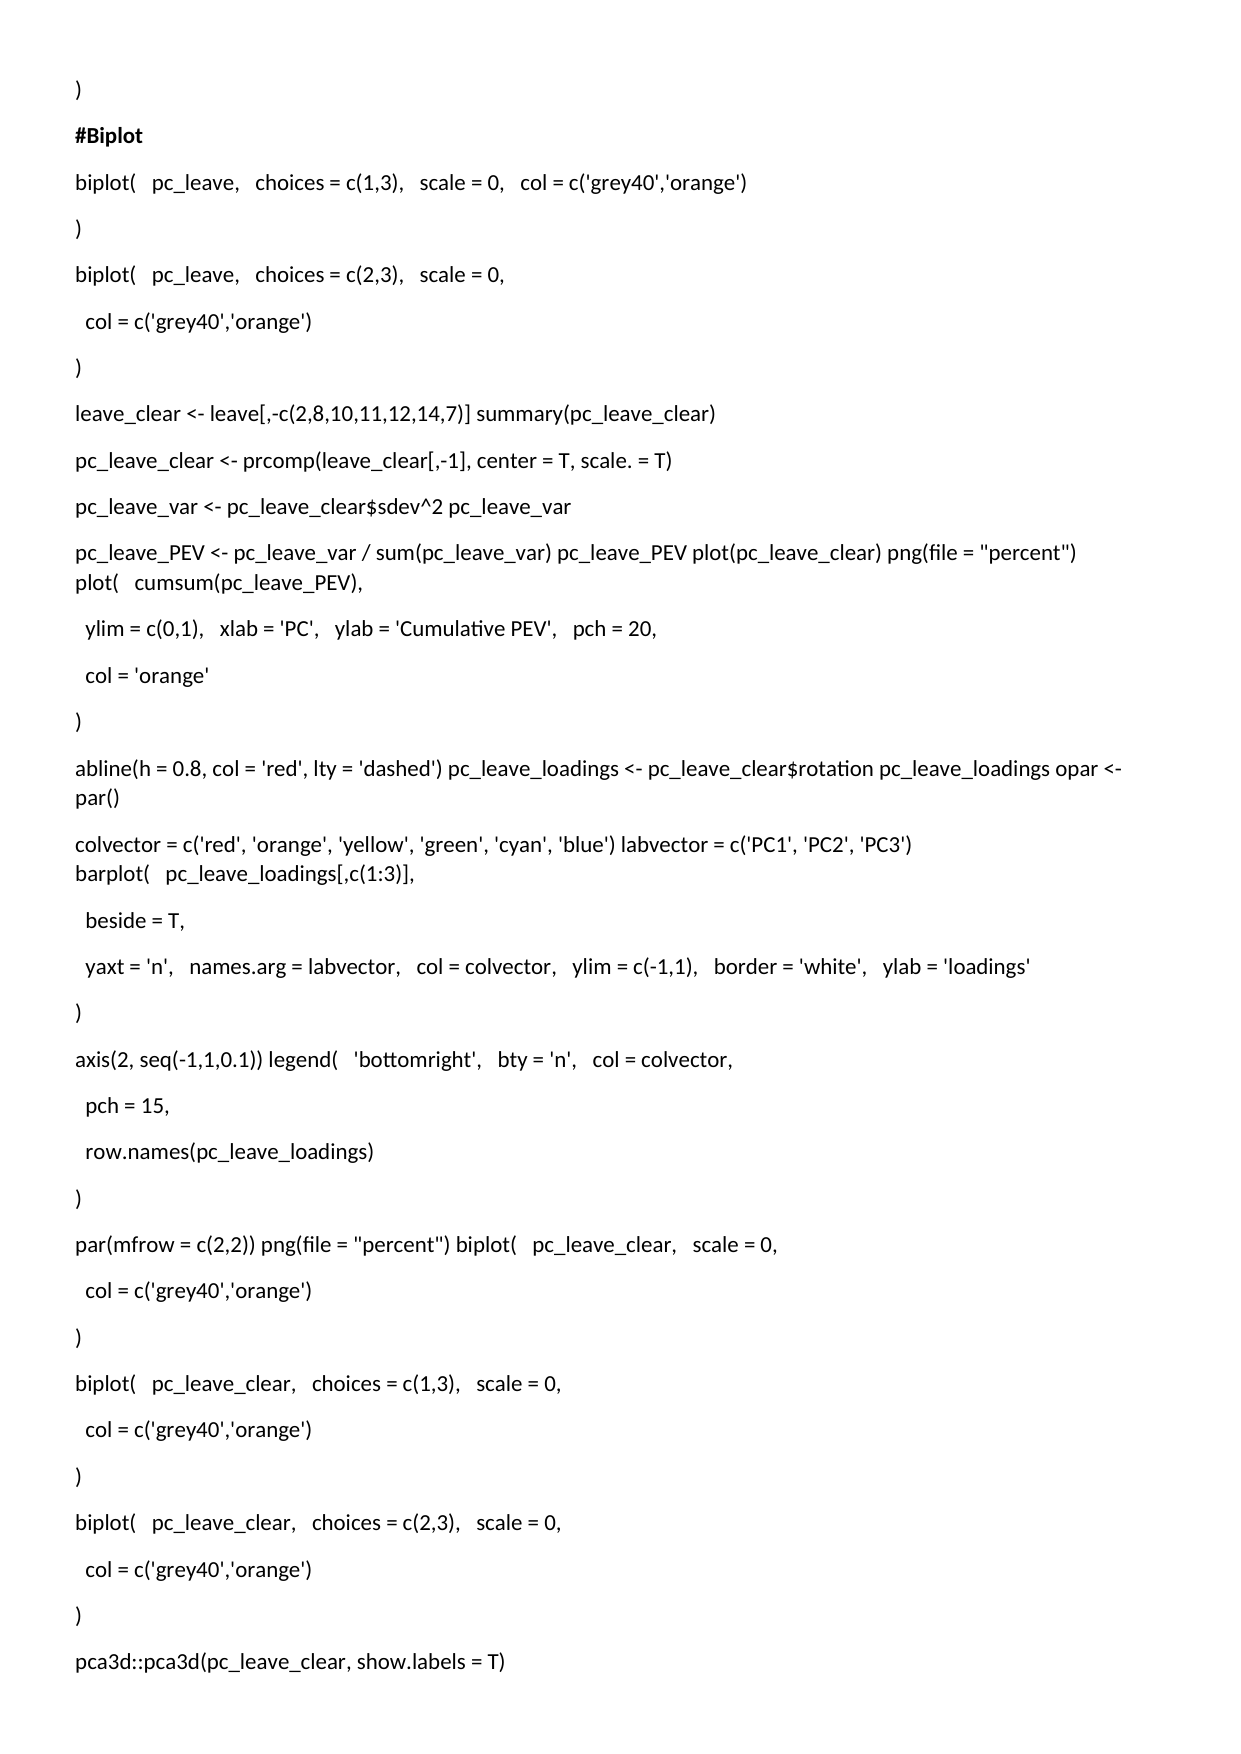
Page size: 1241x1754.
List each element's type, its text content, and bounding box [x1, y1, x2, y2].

text ) [75, 1184, 1165, 1212]
text col = c('grey40','orange') [75, 1555, 1165, 1583]
text ) [75, 353, 1165, 381]
text leave_clear <- leave[,-c(2,8,10,11,12,14,7)] summary(pc_leave_clear) [75, 399, 1165, 427]
text row.names(pc_leave_loadings) [75, 1137, 1165, 1166]
text pc_leave_clear <- prcomp(leave_clear[,-1], center = T, scale. = T) [75, 446, 1165, 474]
text ) [75, 1601, 1165, 1629]
text axis(2, seq(-1,1,0.1)) legend( 'bottomright', bty = 'n', col = colvector, [75, 1045, 1165, 1073]
text biplot( pc_leave, choices = c(2,3), scale = 0, [75, 260, 1165, 288]
text biplot( pc_leave_clear, choices = c(1,3), scale = 0, [75, 1369, 1165, 1397]
text col = 'orange' [75, 661, 1165, 689]
text abline(h = 0.8, col = 'red', lty = 'dashed') pc_leave_loadings <- pc_leave_clear$rotation pc_leave_loadings opar <- par() [75, 754, 1165, 811]
text par(mfrow = c(2,2)) png(file = "percent") biplot( pc_leave_clear, scale = 0, [75, 1230, 1165, 1258]
text ) [75, 1323, 1165, 1351]
text col = c('grey40','orange') [75, 307, 1165, 335]
text ) [75, 75, 1165, 103]
text pch = 15, [75, 1091, 1165, 1119]
text pc_leave_PEV <- pc_leave_var / sum(pc_leave_var) pc_leave_PEV plot(pc_leave_clear) png(file = "percent") plot( cumsum(pc_leave_PEV), [75, 538, 1165, 596]
text biplot( pc_leave_clear, choices = c(2,3), scale = 0, [75, 1508, 1165, 1536]
text ) [75, 707, 1165, 735]
text ) [75, 214, 1165, 242]
text beside = T, [75, 906, 1165, 934]
text yaxt = 'n', names.arg = labvector, col = colvector, ylim = c(-1,1), border = 'white', ylab = 'loadings' [75, 952, 1165, 980]
text ) [75, 1462, 1165, 1490]
text pc_leave_var <- pc_leave_clear$sdev^2 pc_leave_var [75, 492, 1165, 520]
text ) [75, 998, 1165, 1026]
text biplot( pc_leave, choices = c(1,3), scale = 0, col = c('grey40','orange') [75, 168, 1165, 196]
text #Biplot [75, 121, 1165, 149]
text colvector = c('red', 'orange', 'yellow', 'green', 'cyan', 'blue') labvector = c('PC1', 'PC2', 'PC3') barplot( pc_leave_loadings[,c(1:3)], [75, 830, 1165, 887]
text pca3d::pca3d(pc_leave_clear, show.labels = T) [75, 1647, 1165, 1675]
text col = c('grey40','orange') [75, 1277, 1165, 1304]
text ylim = c(0,1), xlab = 'PC', ylab = 'Cumulative PEV', pch = 20, [75, 614, 1165, 643]
text col = c('grey40','orange') [75, 1416, 1165, 1444]
